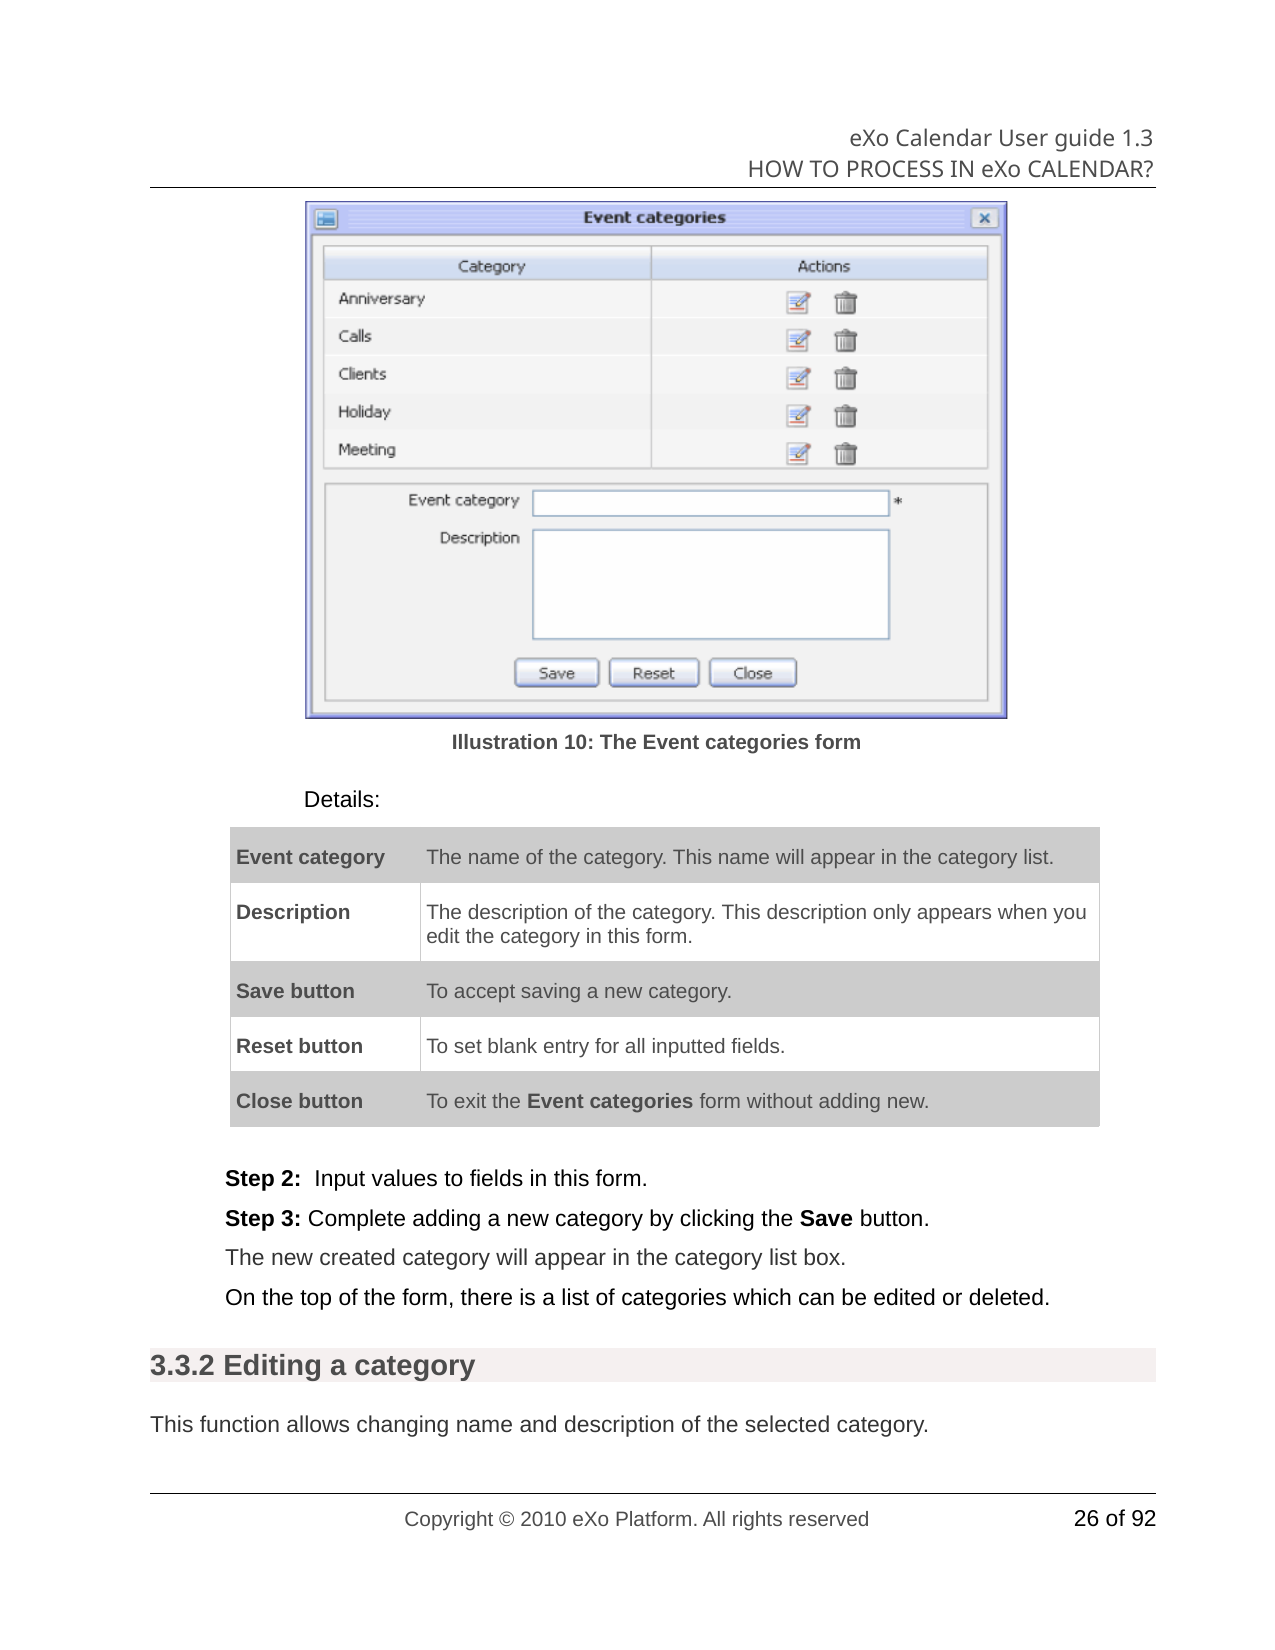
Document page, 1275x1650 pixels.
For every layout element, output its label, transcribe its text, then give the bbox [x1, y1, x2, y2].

list Step 2: Input values to fields in this form. [187, 1165, 1156, 1192]
subtitle Editing a category [150, 1348, 1156, 1382]
table_cell The description of the category. This description only appears when you edit the category in this form. [421, 883, 1099, 961]
table_cell Description [231, 883, 420, 961]
table_cell To accept saving a new category. [421, 962, 1099, 1016]
table_header Event category [231, 828, 420, 882]
picture [305, 201, 1008, 719]
table_header The name of the category. This name will appear in the category list. [421, 828, 1099, 882]
table_cell Save button [231, 962, 420, 1016]
table_cell To set blank entry for all inputted fields. [421, 1017, 1099, 1071]
table_cell Reset button [231, 1017, 420, 1071]
table_cell To exit the Event categories form without adding new. [421, 1072, 1099, 1126]
text Details: [224, 217, 1156, 812]
text Illustration 10: The Event categories form [305, 719, 1008, 754]
text This function allows changing name and description of the selected category. [150, 1411, 1156, 1437]
list Step 3: Complete adding a new category by clicking the Save button. [187, 1205, 1156, 1231]
list On the top of the form, there is a list of categories which can be edited or deleted. [187, 1284, 1156, 1310]
table_cell Close button [231, 1072, 420, 1126]
list The new created category will appear in the category list box. [187, 1244, 1156, 1271]
